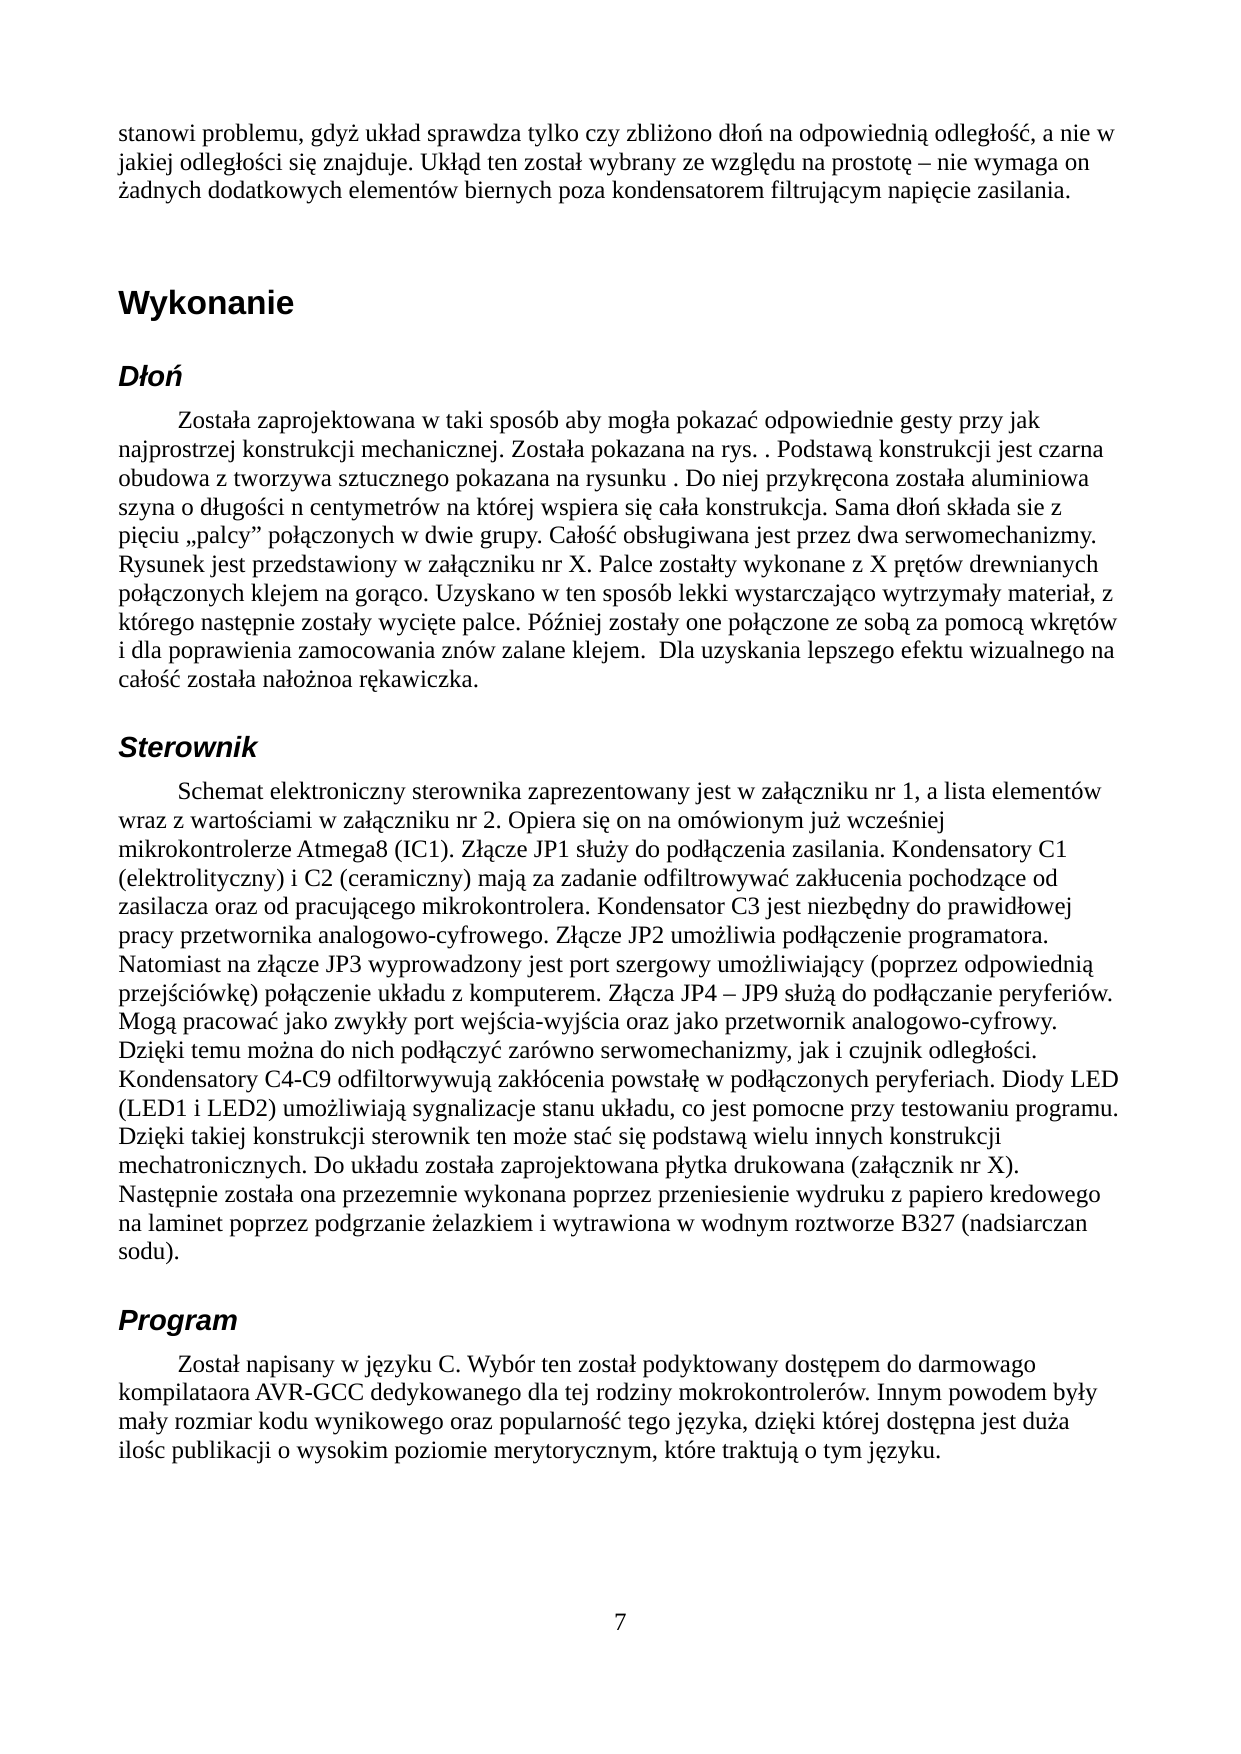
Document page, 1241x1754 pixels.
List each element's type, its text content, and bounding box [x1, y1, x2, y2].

text Została zaprojektowana w taki sposób aby mogła pokazać odpowiednie gesty przy jak najprostrzej konstrukcji mechanicznej. Została pokazana na rys. . Podstawą konstrukcji jest czarna obudowa z tworzywa sztucznego pokazana na rysunku . Do niej przykręcona została aluminiowa szyna o długości n centymetrów na której wspiera się cała konstrukcja. Sama dłoń składa sie z pięciu „palcy” połączonych w dwie grupy. Całość obsługiwana jest przez dwa serwomechanizmy. Rysunek jest przedstawiony w załączniku nr X. Palce zostałty wykonane z X prętów drewnianych połączonych klejem na gorąco. Uzyskano w ten sposób lekki wystarczająco wytrzymały materiał, z którego następnie zostały wycięte palce. Później zostały one połączone ze sobą za pomocą wkrętów i dla poprawienia zamocowania znów zalane klejem. Dla uzyskania lepszego efektu wizualnego na całość została nałożnoa rękawiczka. [118, 405, 1122, 693]
text Schemat elektroniczny sterownika zaprezentowany jest w załączniku nr 1, a lista elementów wraz z wartościami w załączniku nr 2. Opiera się on na omówionym już wcześniej mikrokontrolerze Atmega8 (IC1). Złącze JP1 służy do podłączenia zasilania. Kondensatory C1 (elektrolityczny) i C2 (ceramiczny) mają za zadanie odfiltrowywać zakłucenia pochodzące od zasilacza oraz od pracującego mikrokontrolera. Kondensator C3 jest niezbędny do prawidłowej pracy przetwornika analogowo-cyfrowego. Złącze JP2 umożliwia podłączenie programatora. Natomiast na złącze JP3 wyprowadzony jest port szergowy umożliwiający (poprzez odpowiednią przejściówkę) połączenie układu z komputerem. Złącza JP4 – JP9 służą do podłączanie peryferiów. Mogą pracować jako zwykły port wejścia-wyjścia oraz jako przetwornik analogowo-cyfrowy. Dzięki temu można do nich podłączyć zarówno serwomechanizmy, jak i czujnik odległości. Kondensatory C4-C9 odfiltorwywują zakłócenia powstałę w podłączonych peryferiach. Diody LED (LED1 i LED2) umożliwiają sygnalizacje stanu układu, co jest pomocne przy testowaniu programu. Dzięki takiej konstrukcji sterownik ten może stać się podstawą wielu innych konstrukcji mechatronicznych. Do układu została zaprojektowana płytka drukowana (załącznik nr X). Następnie została ona przezemnie wykonana poprzez przeniesienie wydruku z papiero kredowego na laminet poprzez podgrzanie żelazkiem i wytrawiona w wodnym roztworze B327 (nadsiarczan sodu). [118, 776, 1122, 1265]
subtitle Wykonanie [118, 283, 1122, 322]
text Został napisany w języku C. Wybór ten został podyktowany dostępem do darmowago kompilataora AVR-GCC dedykowanego dla tej rodziny mokrokontrolerów. Innym powodem były mały rozmiar kodu wynikowego oraz popularność tego języka, dzięki której dostępna jest duża ilośc publikacji o wysokim poziomie merytorycznym, które traktują o tym języku. [118, 1349, 1122, 1464]
text stanowi problemu, gdyż układ sprawdza tylko czy zbliżono dłoń na odpowiednią odległość, a nie w jakiej odległości się znajduje. Ukłąd ten został wybrany ze względu na prostotę – nie wymaga on żadnych dodatkowych elementów biernych poza kondensatorem filtrującym napięcie zasilania. [118, 118, 1122, 204]
subtitle Sterownik [118, 730, 1122, 764]
subtitle Program [118, 1303, 1122, 1336]
subtitle Dłoń [118, 359, 1122, 393]
